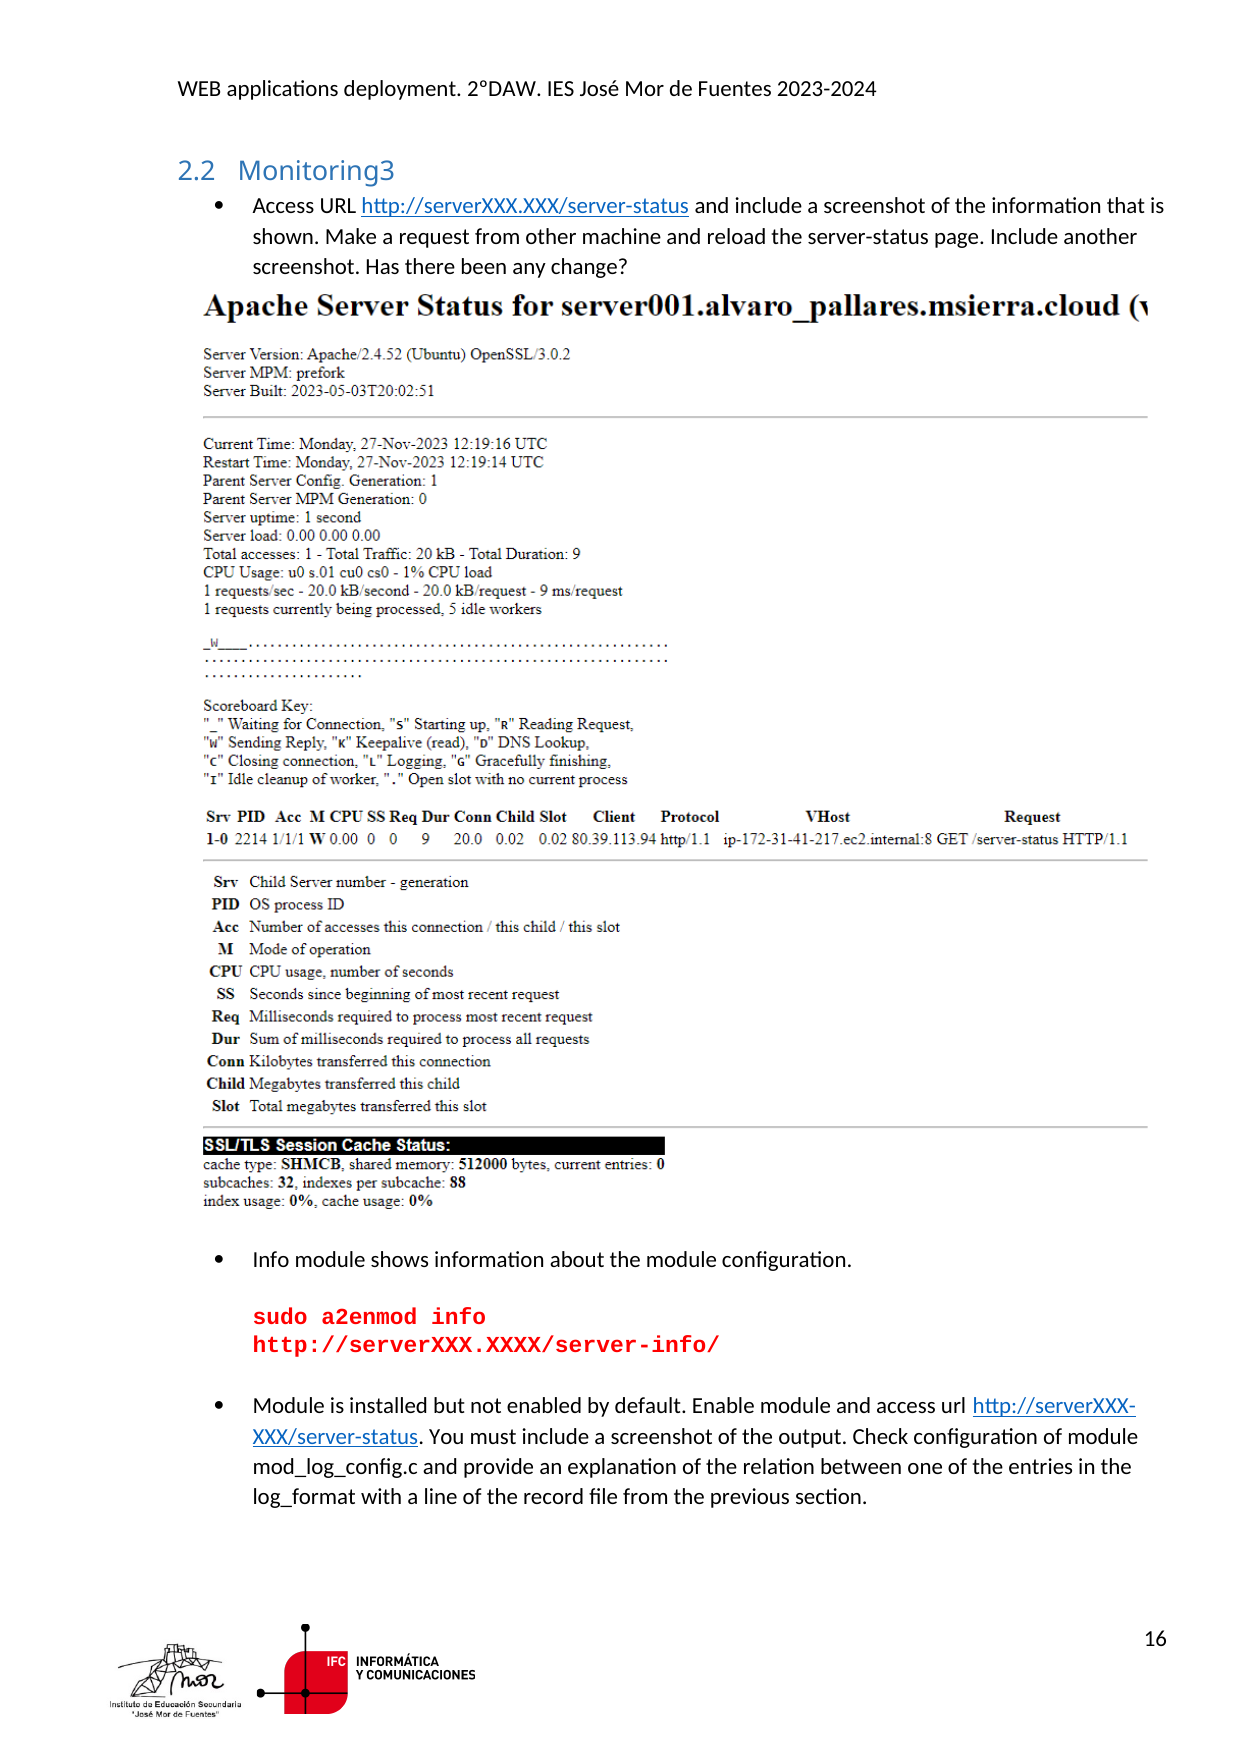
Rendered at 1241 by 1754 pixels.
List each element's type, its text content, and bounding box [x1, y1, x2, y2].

list sudo a2enmod info [252, 1306, 1167, 1332]
subtitle Monitoring3 [177, 152, 1167, 189]
picture [196, 282, 1148, 1211]
picture [256, 1624, 475, 1714]
picture [100, 1631, 249, 1736]
list Access URL http://serverXXX.XXX/server-status and include a screenshot of the information that is shown. Make a request from other machine and reload the server-status page. Include another screenshot. Has there been any change? [215, 192, 1167, 280]
list Module is installed but not enabled by default. Enable module and access url http://serverXXX-XXX/server-status. You must include a screenshot of the output. Check configuration of module mod_log_config.c and provide an explanation of the relation between one of the entries in the log_format with a line of the record file from the previous section. [215, 1392, 1167, 1510]
list Info module shows information about the module configuration. [215, 1245, 1167, 1273]
list http://serverXXX.XXXX/server-info/ [252, 1333, 1167, 1359]
